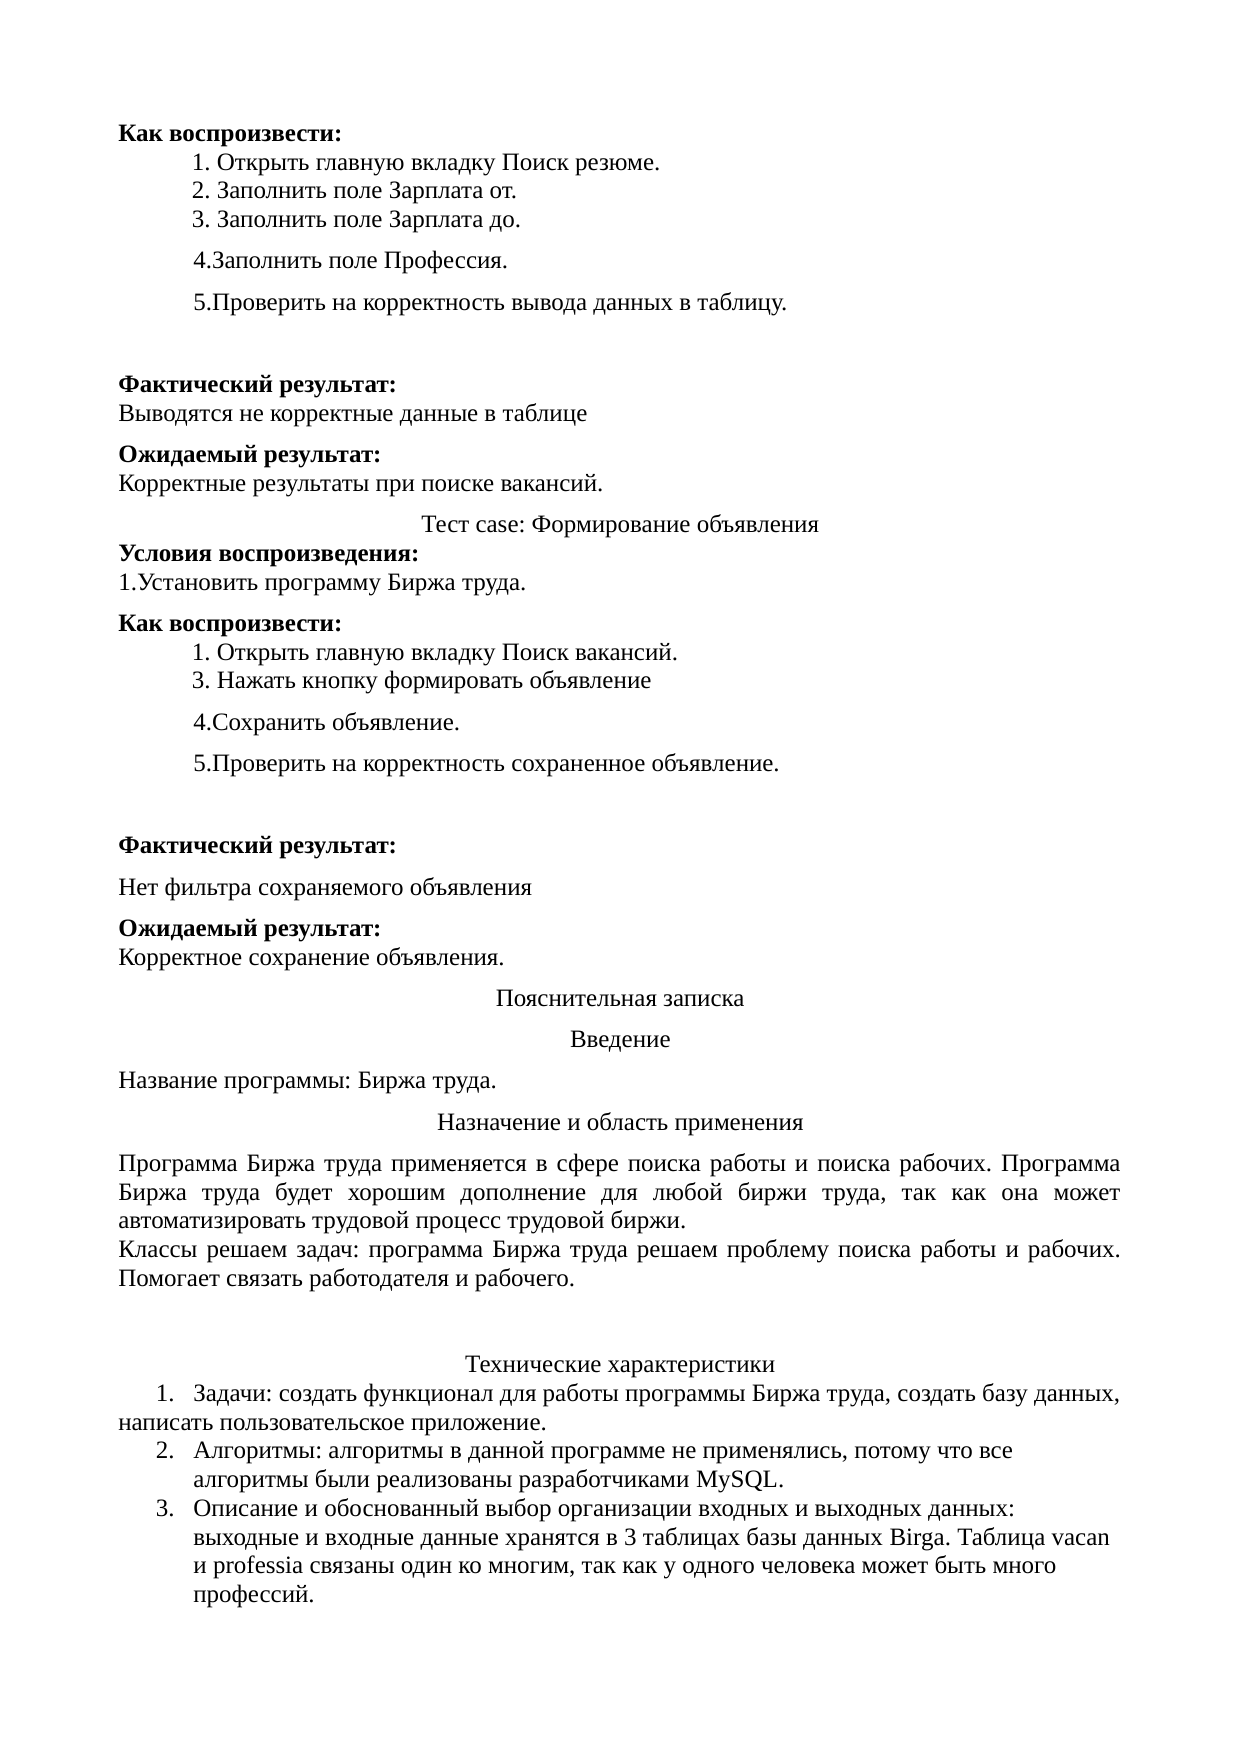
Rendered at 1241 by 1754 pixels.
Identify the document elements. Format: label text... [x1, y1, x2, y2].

list Алгоритмы: алгоритмы в данной программе не применялись, потому что все алгоритмы были реализованы разработчиками MySQL. [156, 1436, 1122, 1493]
text 4.Сохранить объявление. [118, 707, 1122, 736]
text Классы решаем задач: программа Биржа труда решаем проблему поиска работы и рабочих. Помогает связать работодателя и рабочего. [118, 1234, 1122, 1292]
text Фактический результат: [118, 831, 1122, 859]
text Пояснительная записка [118, 983, 1122, 1012]
text Ожидаемый результат: Корректные результаты при поиске вакансий. [118, 439, 1122, 497]
list Описание и обоснованный выбор организации входных и выходных данных: выходные и входные данные хранятся в 3 таблицах базы данных Birga. Таблица vacan и professia связаны один ко многим, так как у одного человека может быть много профессий. [156, 1493, 1122, 1608]
text Ожидаемый результат: Корректное сохранение объявления. [118, 913, 1122, 971]
text 4.Заполнить поле Профессия. [118, 246, 1122, 274]
list Задачи: создать функционал для работы программы Биржа труда, создать базу данных, [156, 1378, 1122, 1407]
text Название программы: Биржа труда. [118, 1066, 1122, 1094]
text Технические характеристики [118, 1349, 1122, 1378]
text Нет фильтра сохраняемого объявления [118, 872, 1122, 901]
text Тест case: Формирование объявления [118, 509, 1122, 538]
text Введение [118, 1024, 1122, 1053]
text Условия воспроизведения: 1.Установить программу Биржа труда. [118, 538, 1122, 596]
text Назначение и область применения [118, 1107, 1122, 1136]
text Программа Биржа труда применяется в сфере поиска работы и поиска рабочих. Программа Биржа труда будет хорошим дополнение для любой биржи труда, так как она может автоматизировать трудовой процесс трудовой биржи. [118, 1148, 1122, 1234]
text написать пользовательское приложение. [118, 1407, 1122, 1436]
text 5.Проверить на корректность вывода данных в таблицу. [118, 287, 1122, 316]
text Как воспроизвести: 1. Открыть главную вкладку Поиск вакансий. 3. Нажать кнопку формировать объявление [118, 608, 1122, 694]
text Фактический результат: Выводятся не корректные данные в таблице [118, 369, 1122, 427]
text 5.Проверить на корректность сохраненное объявление. [118, 748, 1122, 777]
text Как воспроизвести: 1. Открыть главную вкладку Поиск резюме. 2. Заполнить поле Зарплата от. 3. Заполнить поле Зарплата до. [118, 118, 1122, 233]
